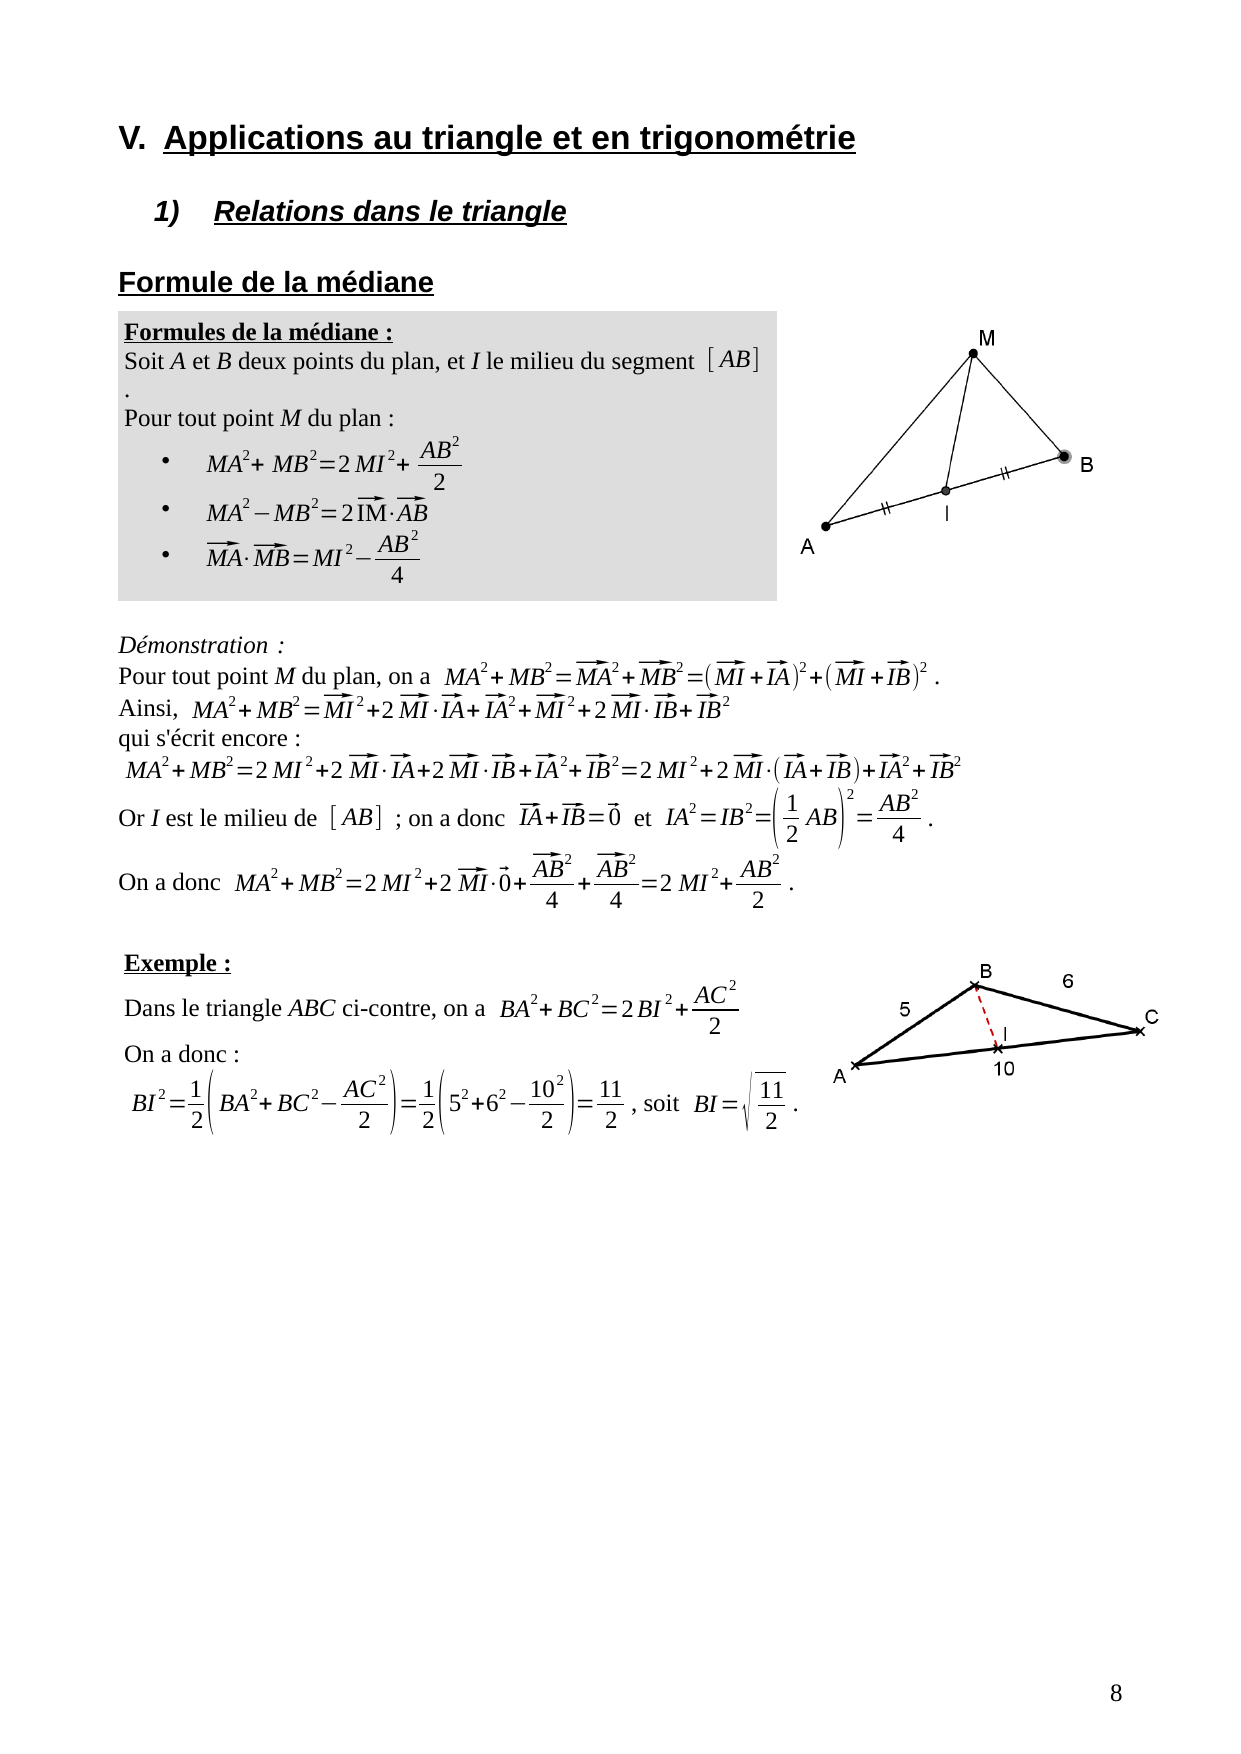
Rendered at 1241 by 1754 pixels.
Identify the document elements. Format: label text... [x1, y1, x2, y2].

text On a donc . [118, 851, 1122, 913]
text Pour tout point M du plan, on a . [118, 659, 1122, 692]
text qui s'écrit encore : [118, 723, 1122, 785]
table_header Exemple : Dans le triangle ABC ci-contre, on a On a donc : , soit . [118, 942, 828, 1142]
text Or I est le milieu de ; on a donc et . [118, 785, 1122, 851]
text Ainsi, [118, 692, 1122, 723]
table_header [778, 311, 1123, 601]
subtitle Relations dans le triangle [153, 194, 1122, 228]
table_header Formules de la médiane : Soit A et B deux points du plan, et I le milieu du segment . Pour tout point M du plan : [118, 311, 777, 601]
text Démonstration : [118, 630, 1122, 659]
subtitle Applications au triangle et en trigonométrie [118, 118, 1122, 157]
table_header [828, 1090, 1122, 1142]
table_header [828, 942, 1122, 947]
subtitle Formule de la médiane [118, 265, 1122, 299]
